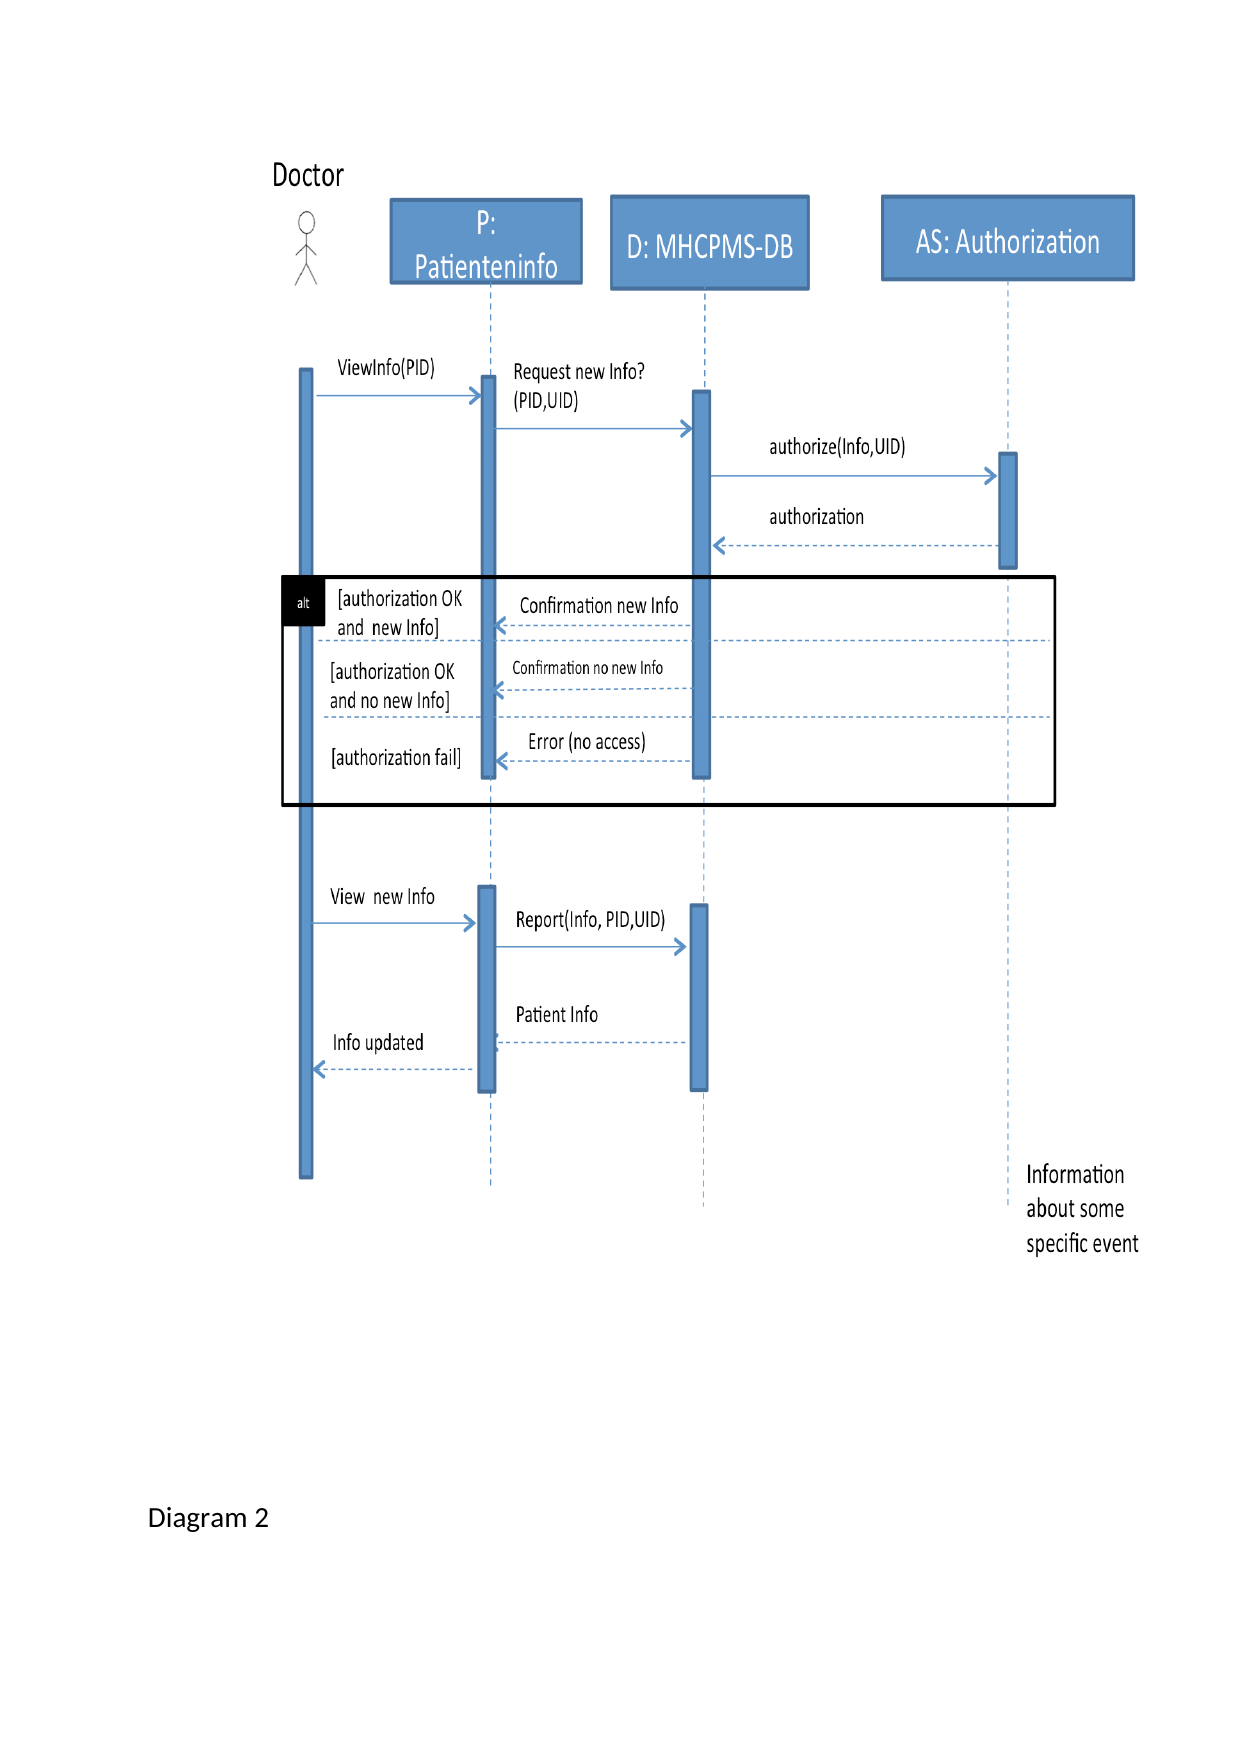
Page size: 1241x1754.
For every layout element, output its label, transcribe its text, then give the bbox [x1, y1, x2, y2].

text Diagram 2 [148, 1499, 1093, 1535]
